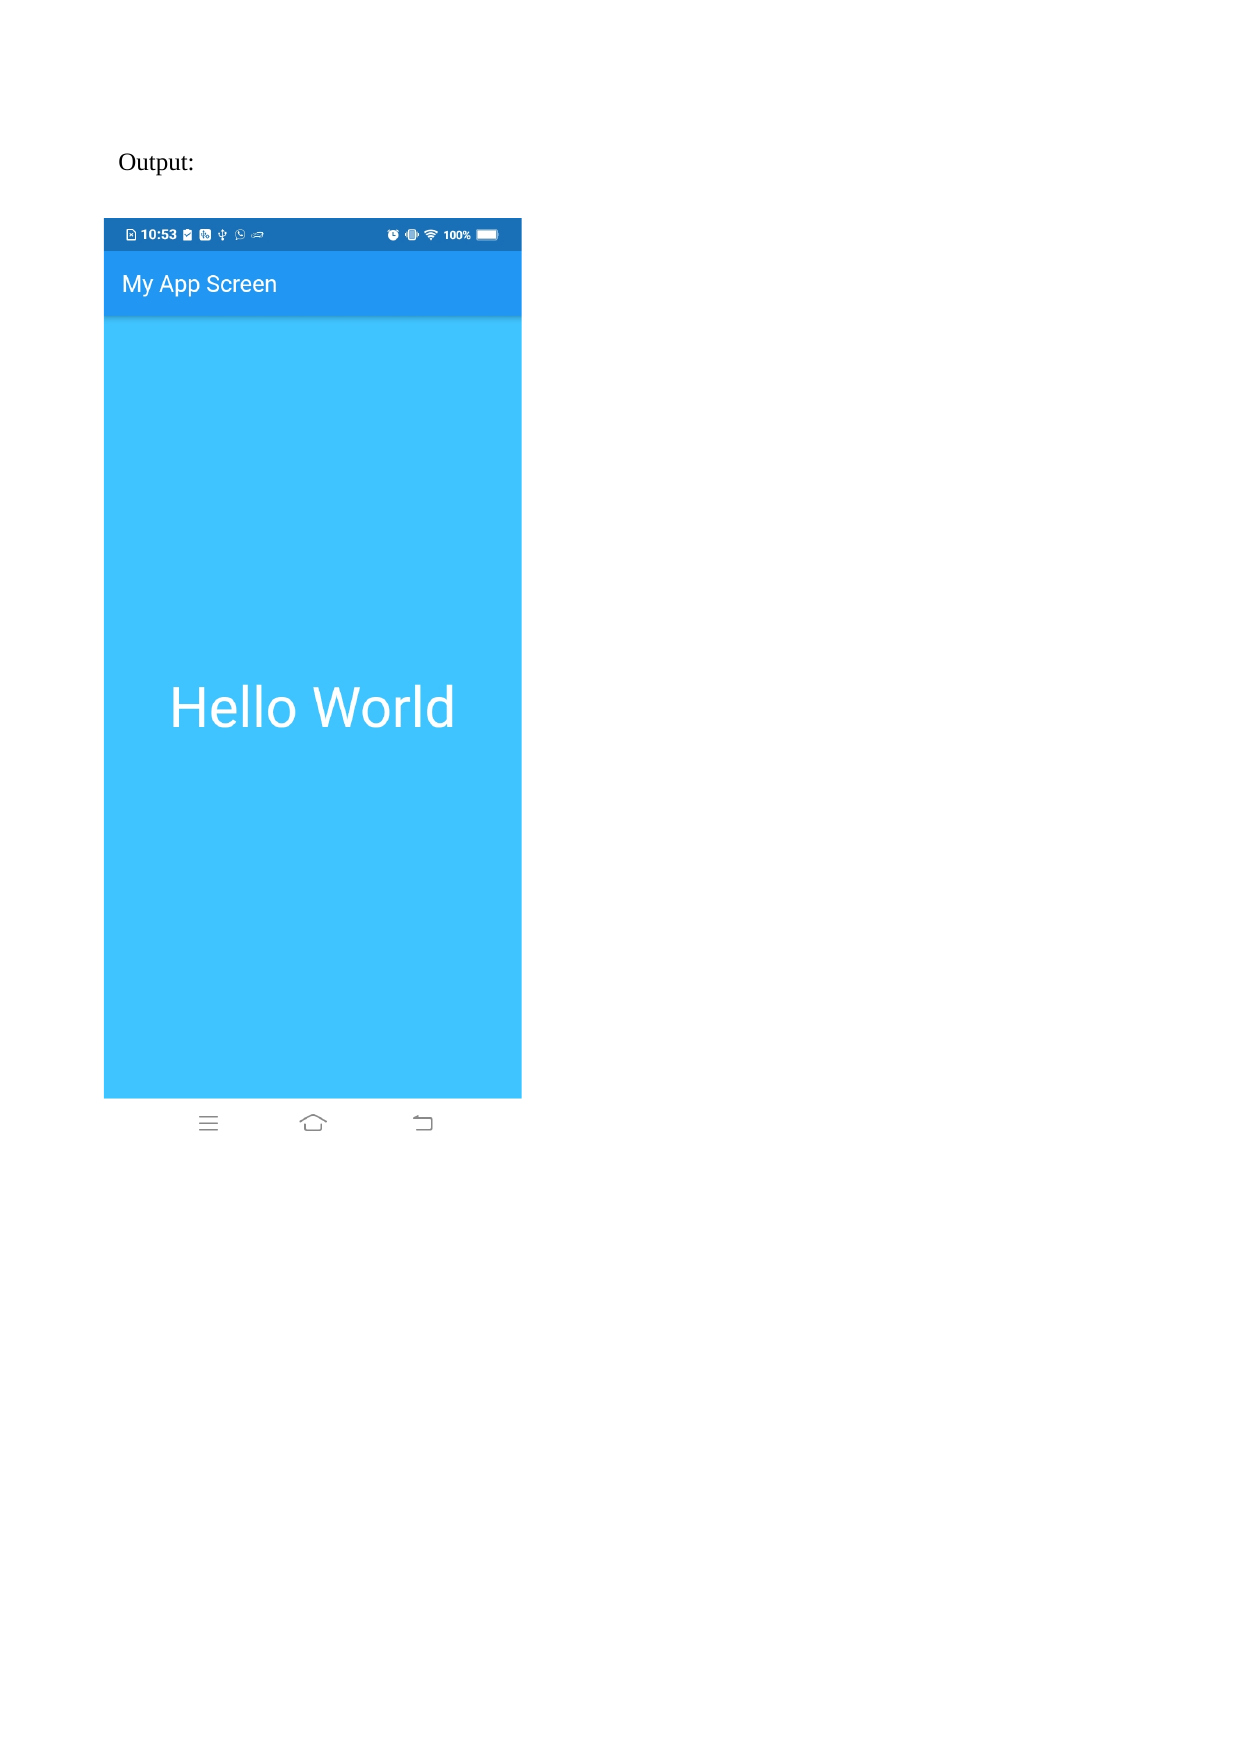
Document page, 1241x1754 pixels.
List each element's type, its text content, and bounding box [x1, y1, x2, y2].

text Output: [118, 147, 1122, 176]
picture [103, 218, 522, 1147]
